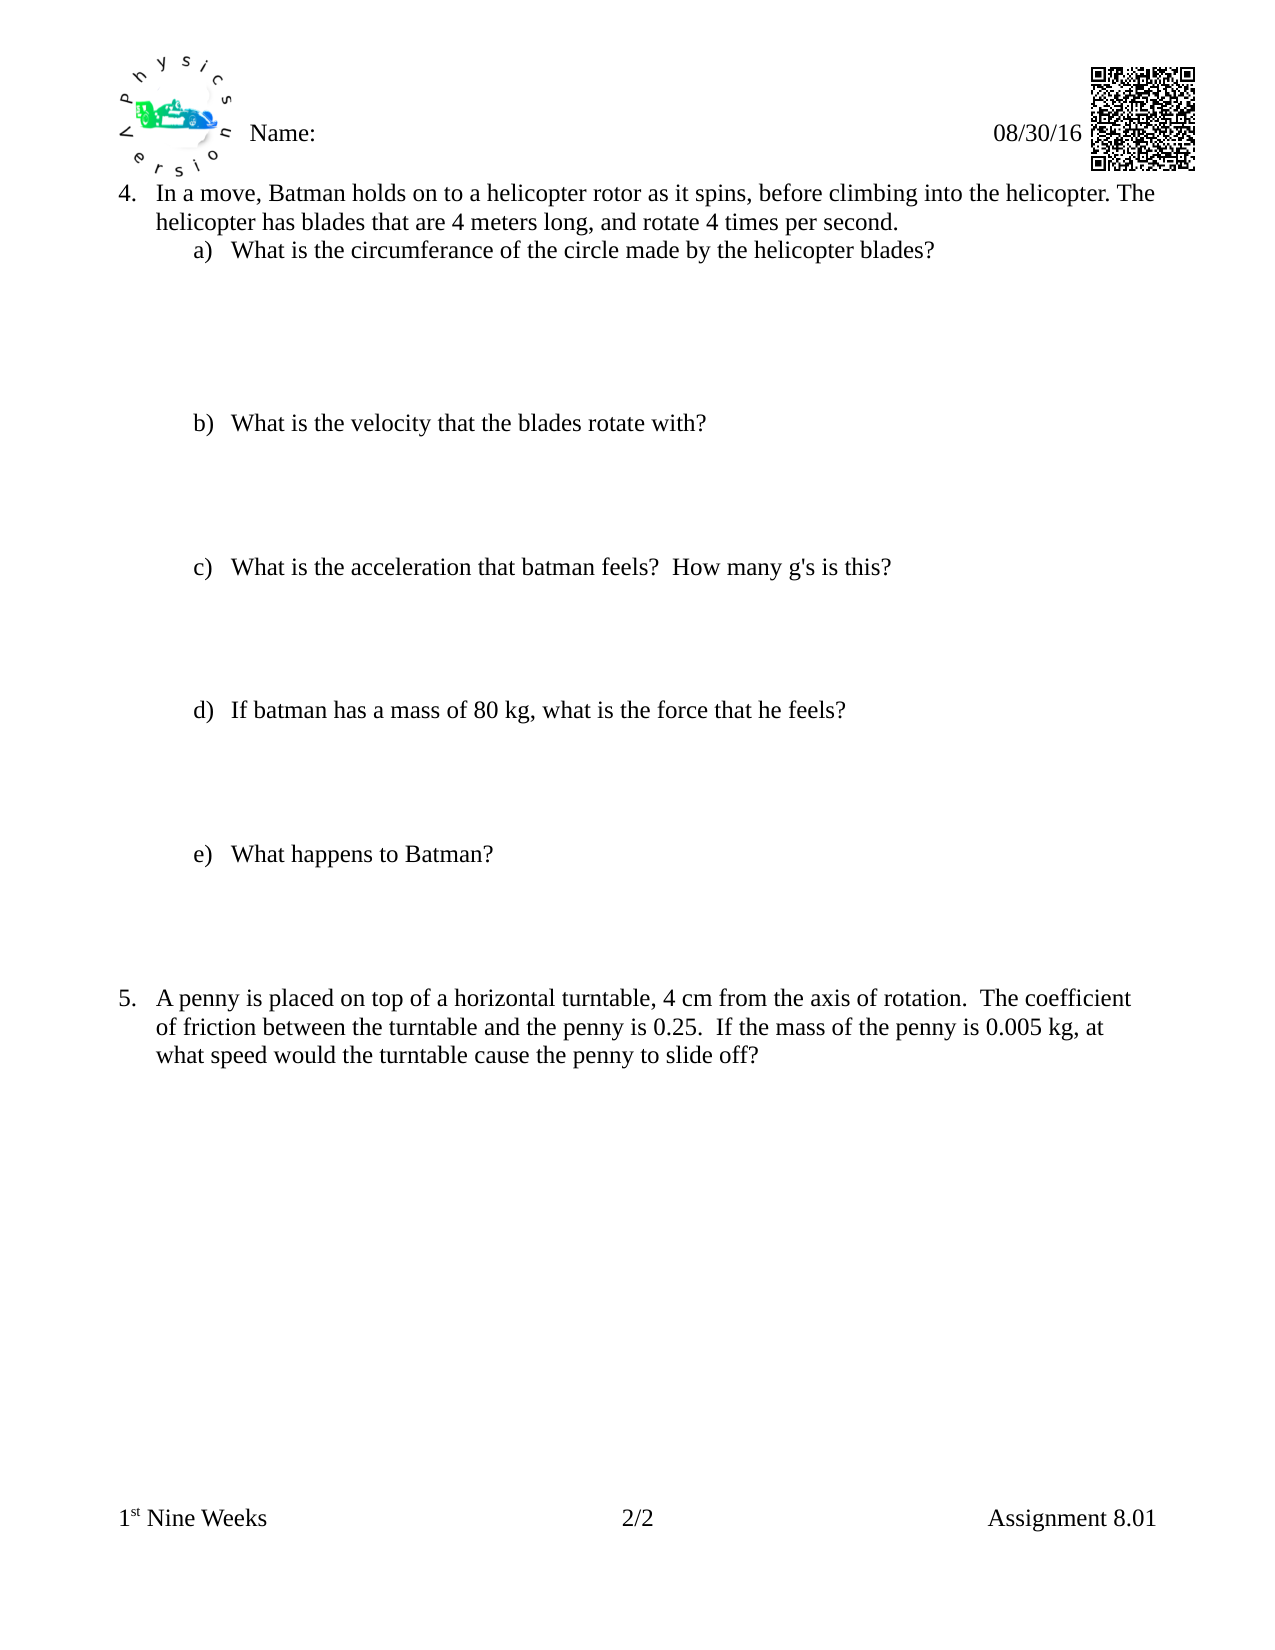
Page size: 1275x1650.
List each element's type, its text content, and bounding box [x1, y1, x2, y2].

picture [1082, 58, 1203, 179]
list What is the acceleration that batman feels? How many g's is this? [193, 552, 1157, 581]
picture [119, 56, 232, 177]
list What is the circumferance of the circle made by the helicopter blades? [193, 236, 1157, 264]
list What is the velocity that the blades rotate with? [193, 408, 1157, 437]
list In a move, Batman holds on to a helicopter rotor as it spins, before climbing into the helicopter. The helicopter has blades that are 4 meters long, and rotate 4 times per second. [118, 176, 1157, 236]
list What happens to Batman? [193, 839, 1157, 868]
list If batman has a mass of 80 kg, what is the force that he feels? [193, 696, 1157, 724]
list A penny is placed on top of a horizontal turntable, 4 cm from the axis of rotation. The coefficient of friction between the turntable and the penny is 0.25. If the mass of the penny is 0.005 kg, at what speed would the turntable cause the penny to slide off? [118, 983, 1157, 1069]
